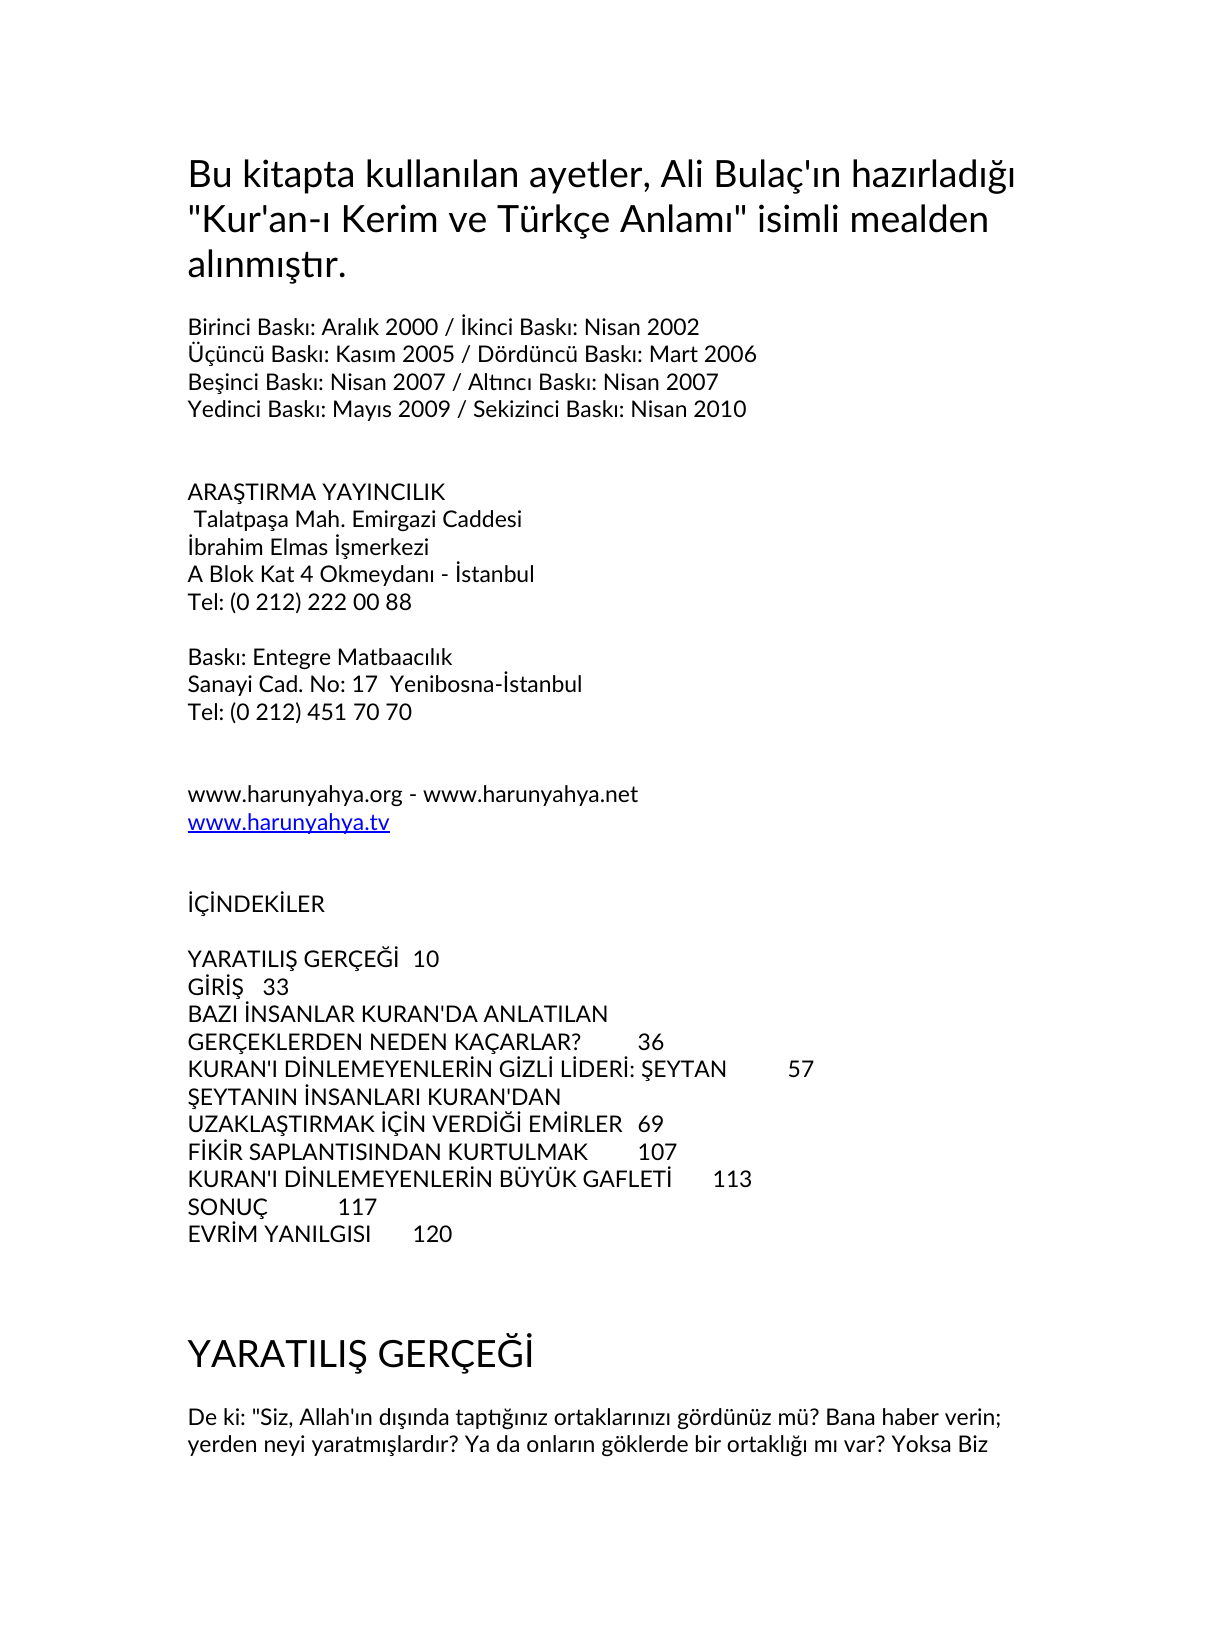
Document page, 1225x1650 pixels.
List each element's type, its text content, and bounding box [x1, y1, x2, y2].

text GERÇEKLERDEN NEDEN KAÇARLAR? 36 [187, 1027, 1037, 1055]
text KURAN'I DİNLEMEYENLERİN GİZLİ LİDERİ: ŞEYTAN 57 [187, 1055, 1037, 1082]
text A Blok Kat 4 Okmeydanı - İstanbul [187, 560, 1037, 587]
text İÇİNDEKİLER [187, 890, 1037, 917]
text YARATILIŞ GERÇEĞİ 10 [187, 945, 1037, 972]
text www.harunyahya.tv [187, 807, 1037, 835]
text Beşinci Baskı: Nisan 2007 / Altıncı Baskı: Nisan 2007 [187, 367, 1037, 395]
text UZAKLAŞTIRMAK İÇİN VERDİĞİ EMİRLER 69 [187, 1110, 1037, 1137]
text Birinci Baskı: Aralık 2000 / İkinci Baskı: Nisan 2002 [187, 312, 1037, 340]
text KURAN'I DİNLEMEYENLERİN BÜYÜK GAFLETİ 113 [187, 1165, 1037, 1192]
text YARATILIŞ GERÇEĞİ [187, 1330, 1037, 1375]
text Baskı: Entegre Matbaacılık [187, 642, 1037, 670]
text Üçüncü Baskı: Kasım 2005 / Dördüncü Baskı: Mart 2006 [187, 340, 1037, 367]
text Sanayi Cad. No: 17 Yenibosna-İstanbul [187, 670, 1037, 697]
text "Kur'an-ı Kerim ve Türkçe Anlamı" isimli mealden alınmıştır. [187, 195, 1037, 285]
text Tel: (0 212) 222 00 88 [187, 587, 1037, 615]
text EVRİM YANILGISI 120 [187, 1220, 1037, 1247]
text BAZI İNSANLAR KURAN'DA ANLATILAN [187, 1000, 1037, 1027]
text SONUÇ 117 [187, 1192, 1037, 1220]
text Talatpaşa Mah. Emirgazi Caddesi [187, 505, 1037, 532]
text Yedinci Baskı: Mayıs 2009 / Sekizinci Baskı: Nisan 2010 [187, 395, 1037, 422]
text Tel: (0 212) 451 70 70 [187, 697, 1037, 725]
text FİKİR SAPLANTISINDAN KURTULMAK 107 [187, 1137, 1037, 1165]
text İbrahim Elmas İşmerkezi [187, 532, 1037, 560]
text GİRİŞ 33 [187, 972, 1037, 1000]
text De ki: "Siz, Allah'ın dışında taptığınız ortaklarınızı gördünüz mü? Bana haber verin; yerden neyi yaratmışlardır? Ya da onların göklerde bir ortaklığı mı var? Yoksa Biz [187, 1402, 1037, 1457]
text ŞEYTANIN İNSANLARI KURAN'DAN [187, 1082, 1037, 1110]
text www.harunyahya.org - www.harunyahya.net [187, 780, 1037, 807]
text Bu kitapta kullanılan ayetler, Ali Bulaç'ın hazırladığı [187, 150, 1037, 195]
text ARAŞTIRMA YAYINCILIK [187, 477, 1037, 505]
